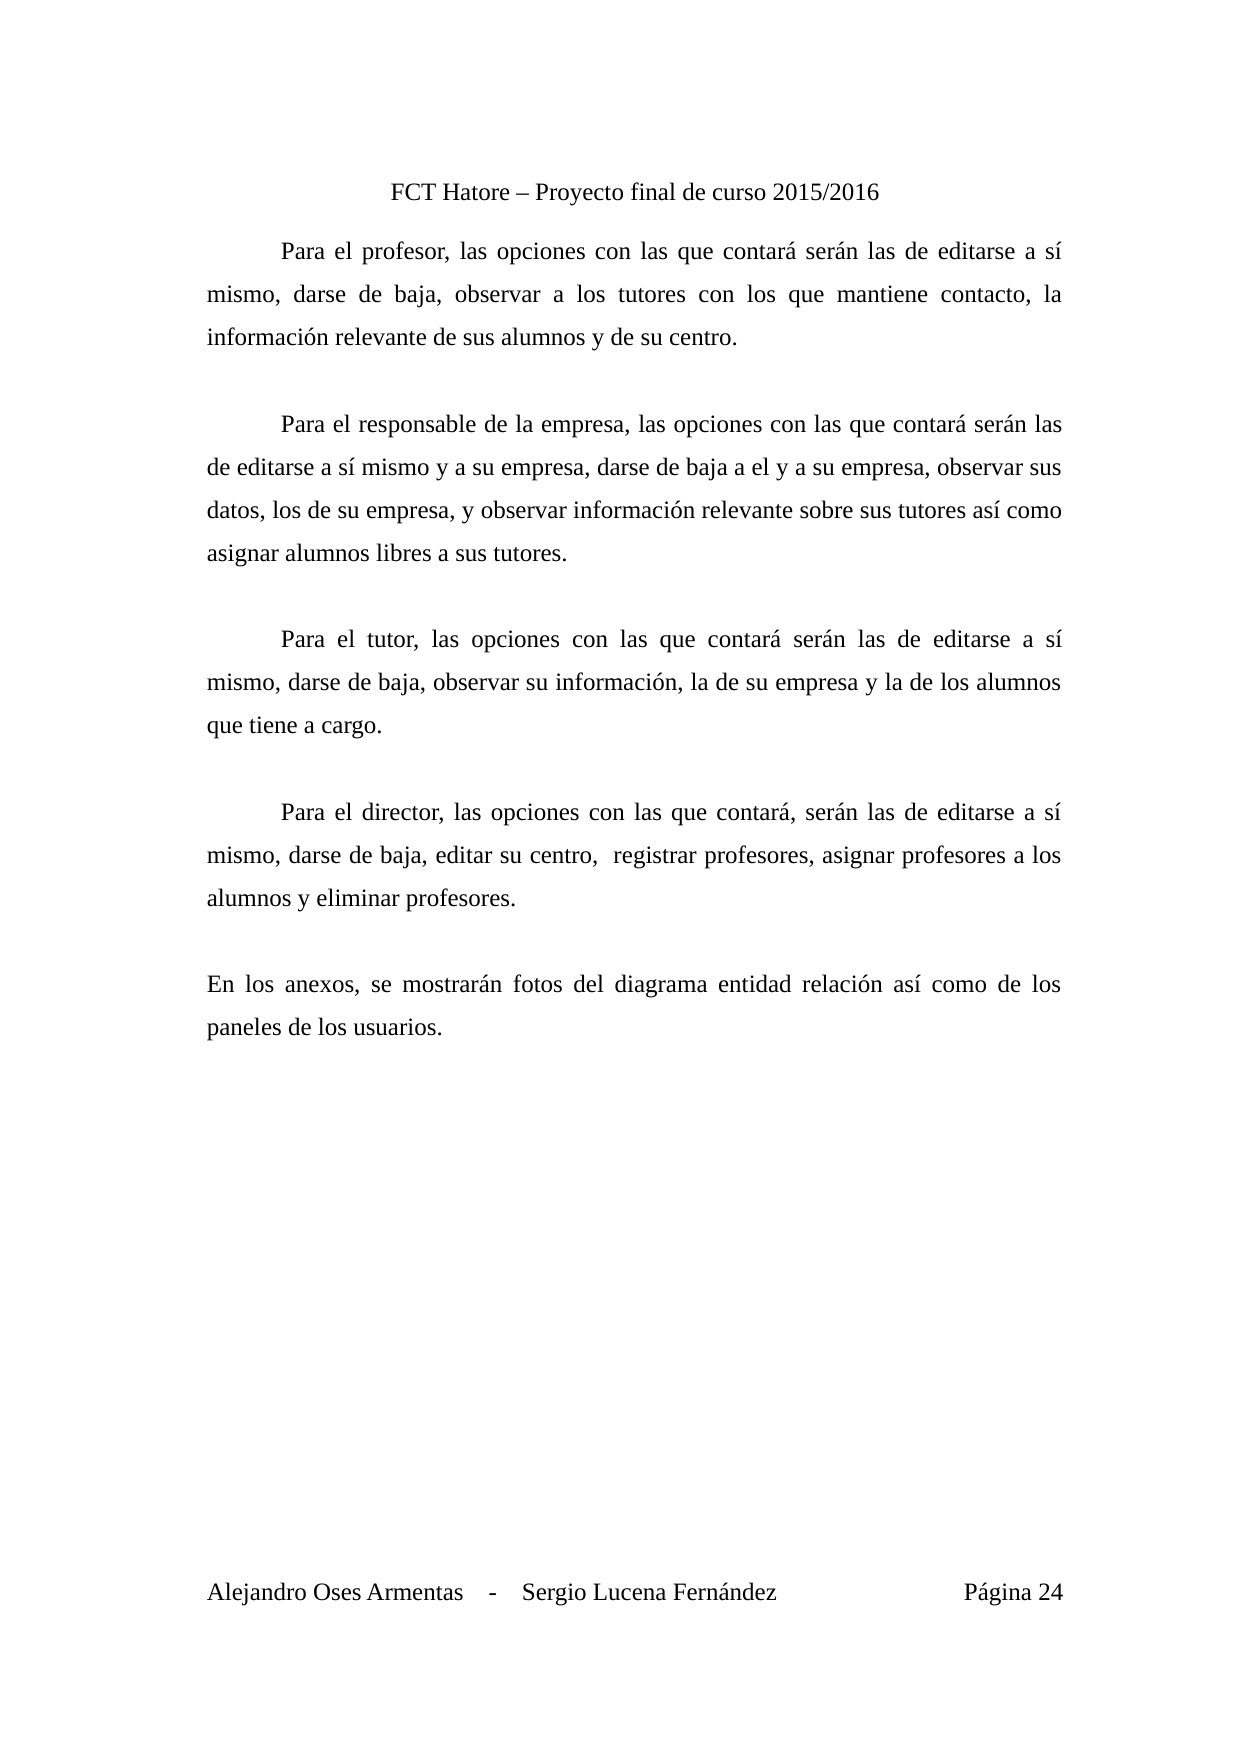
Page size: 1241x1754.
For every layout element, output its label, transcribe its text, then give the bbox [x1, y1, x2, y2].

text Para el director, las opciones con las que contará, serán las de editarse a sí mismo, darse de baja, editar su centro, registrar profesores, asignar profesores a los alumnos y eliminar profesores. [207, 797, 1063, 912]
text Para el responsable de la empresa, las opciones con las que contará serán las de editarse a sí mismo y a su empresa, darse de baja a el y a su empresa, observar sus datos, los de su empresa, y observar información relevante sobre sus tutores así como asignar alumnos libres a sus tutores. [207, 409, 1063, 567]
text En los anexos, se mostrarán fotos del diagrama entidad relación así como de los paneles de los usuarios. [207, 969, 1063, 1041]
text Para el profesor, las opciones con las que contará serán las de editarse a sí mismo, darse de baja, observar a los tutores con los que mantiene contacto, la información relevante de sus alumnos y de su centro. [207, 236, 1063, 351]
text Para el tutor, las opciones con las que contará serán las de editarse a sí mismo, darse de baja, observar su información, la de su empresa y la de los alumnos que tiene a cargo. [207, 624, 1063, 739]
